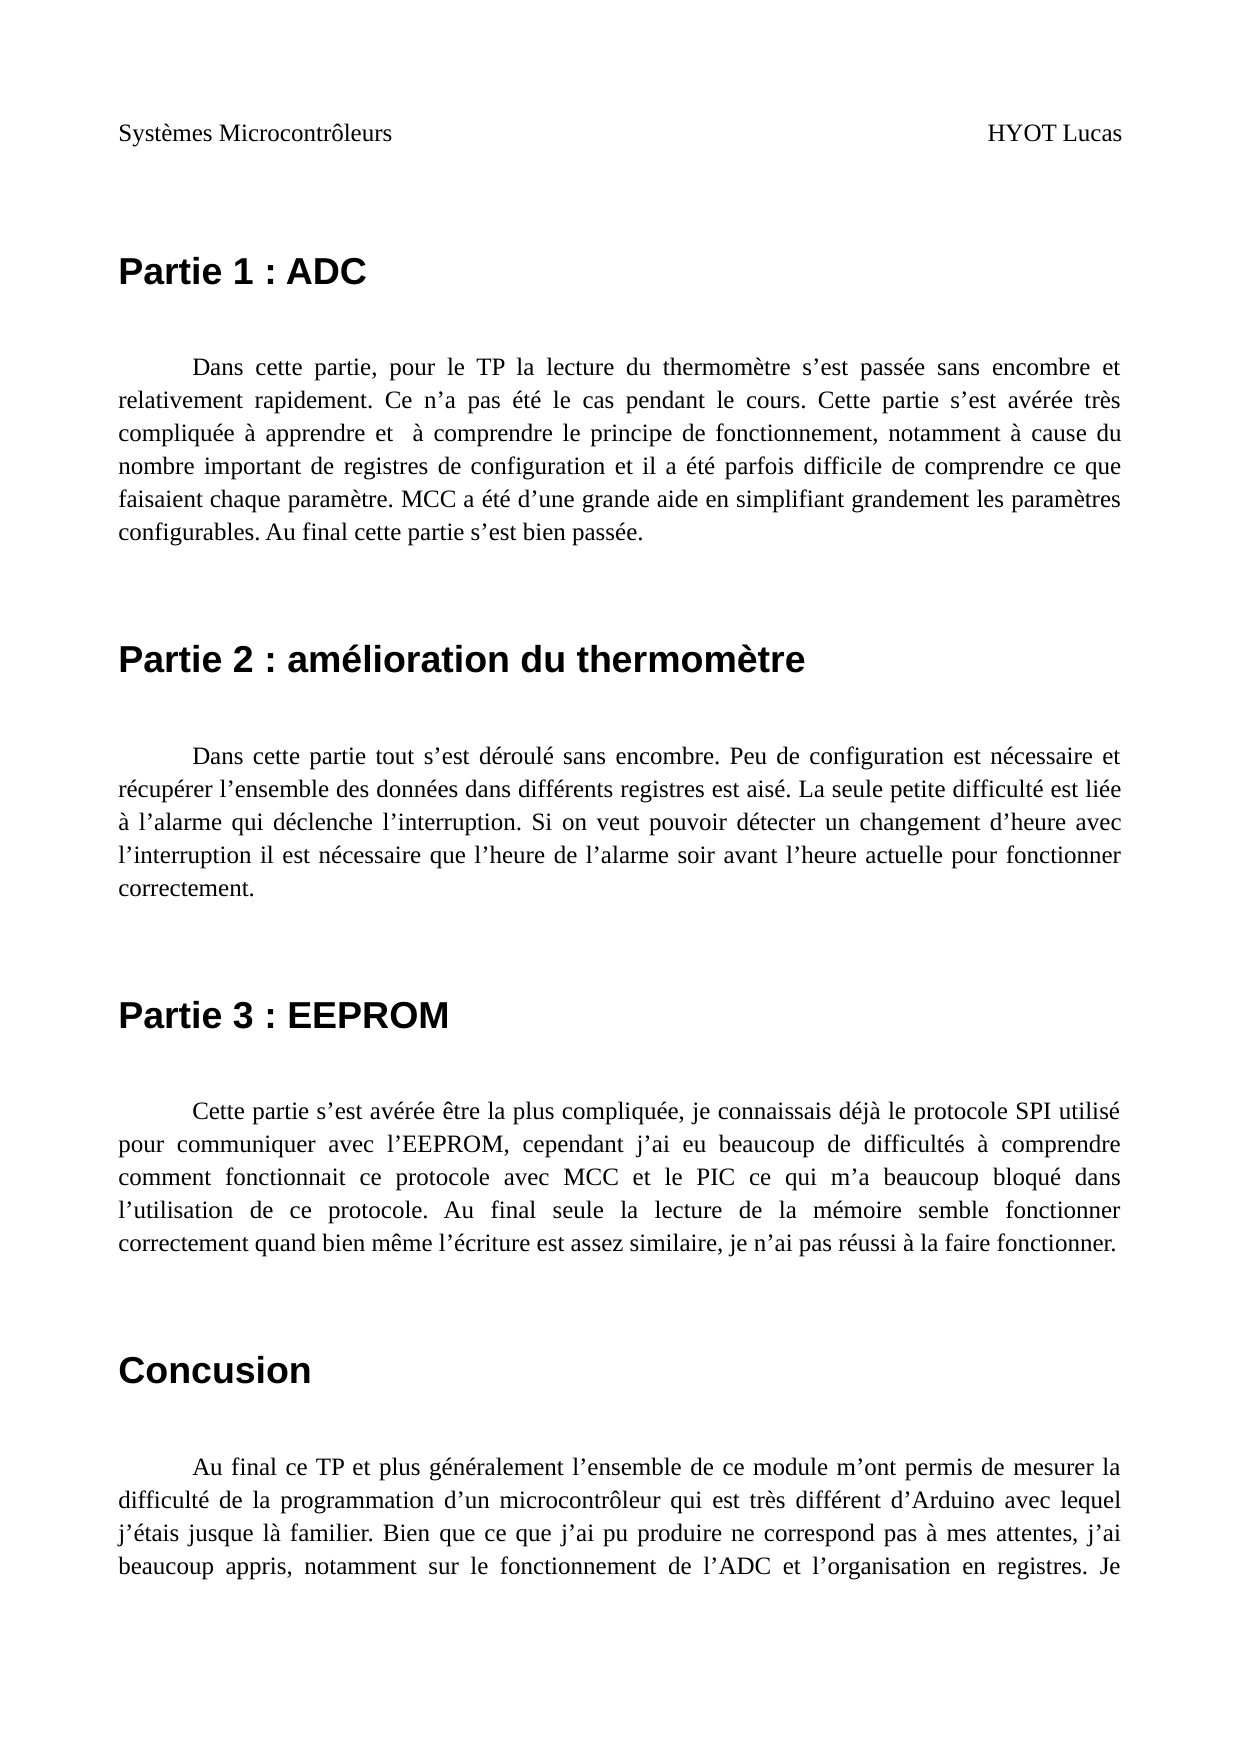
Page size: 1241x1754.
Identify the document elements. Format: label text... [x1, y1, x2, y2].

subtitle Partie 2 : amélioration du thermomètre [118, 637, 1122, 681]
subtitle Partie 1 : ADC [118, 249, 1122, 292]
text Au final ce TP et plus généralement l’ensemble de ce module m’ont permis de mesurer la difficulté de la programmation d’un microcontrôleur qui est très différent d’Arduino avec lequel j’étais jusque là familier. Bien que ce que j’ai pu produire ne correspond pas à mes attentes, j’ai beaucoup appris, notamment sur le fonctionnement de l’ADC et l’organisation en registres. Je [118, 1452, 1122, 1579]
subtitle Partie 3 : EEPROM [118, 993, 1122, 1036]
text Cette partie s’est avérée être la plus compliquée, je connaissais déjà le protocole SPI utilisé pour communiquer avec l’EEPROM, cependant j’ai eu beaucoup de difficultés à comprendre comment fonctionnait ce protocole avec MCC et le PIC ce qui m’a beaucoup bloqué dans l’utilisation de ce protocole. Au final seule la lecture de la mémoire semble fonctionner correctement quand bien même l’écriture est assez similaire, je n’ai pas réussi à la faire fonctionner. [118, 1096, 1122, 1257]
text Dans cette partie, pour le TP la lecture du thermomètre s’est passée sans encombre et relativement rapidement. Ce n’a pas été le cas pendant le cours. Cette partie s’est avérée très compliquée à apprendre et à comprendre le principe de fonctionnement, notamment à cause du nombre important de registres de configuration et il a été parfois difficile de comprendre ce que faisaient chaque paramètre. MCC a été d’une grande aide en simplifiant grandement les paramètres configurables. Au final cette partie s’est bien passée. [118, 352, 1122, 546]
subtitle Concusion [118, 1348, 1122, 1392]
text Dans cette partie tout s’est déroulé sans encombre. Peu de configuration est nécessaire et récupérer l’ensemble des données dans différents registres est aisé. La seule petite difficulté est liée à l’alarme qui déclenche l’interruption. Si on veut pouvoir détecter un changement d’heure avec l’interruption il est nécessaire que l’heure de l’alarme soir avant l’heure actuelle pour fonctionner correctement. [118, 741, 1122, 902]
